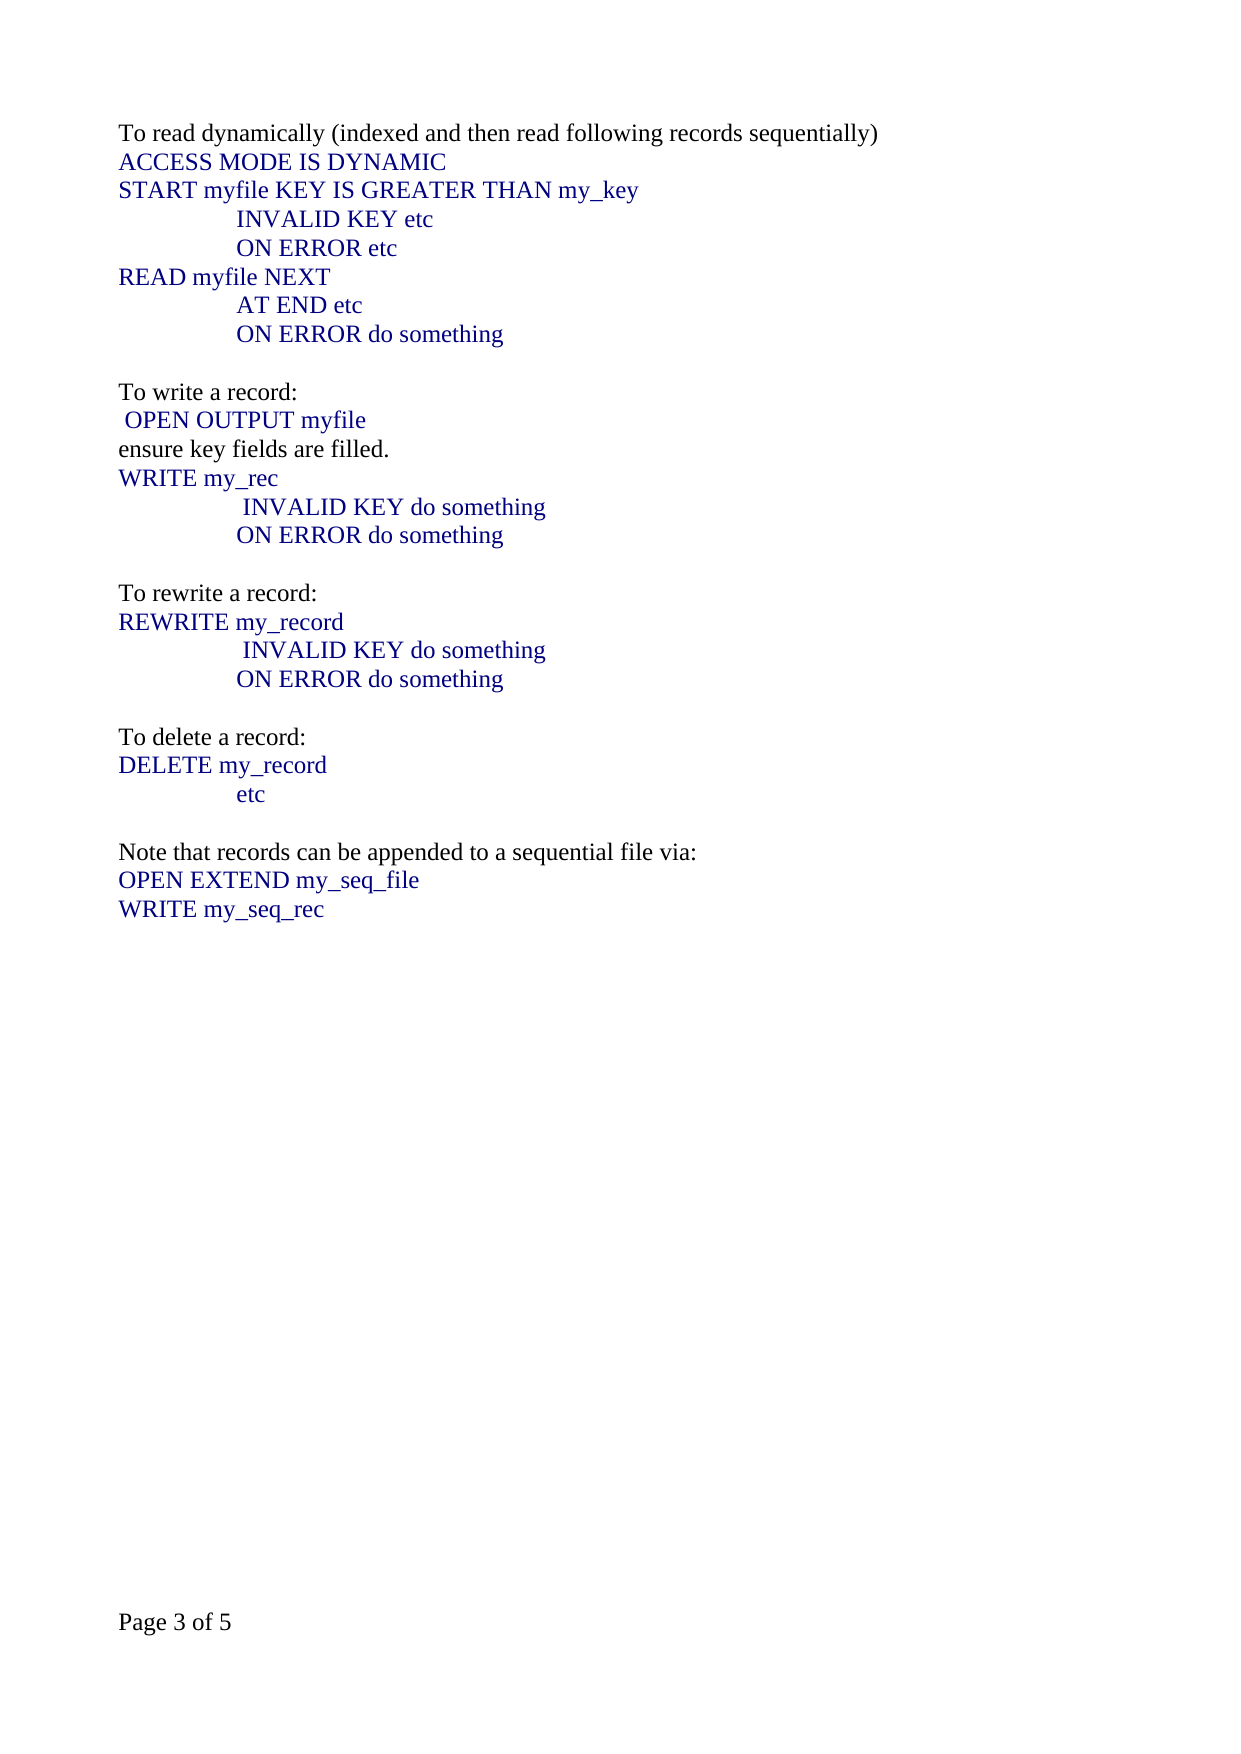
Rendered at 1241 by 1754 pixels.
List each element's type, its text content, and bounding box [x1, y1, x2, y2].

text START myfile KEY IS GREATER THAN my_key [118, 176, 1122, 204]
text ON ERROR do something [118, 319, 1122, 348]
text WRITE my_rec [118, 463, 1122, 492]
text INVALID KEY etc [118, 204, 1122, 233]
text OPEN EXTEND my_seq_file [118, 866, 1122, 894]
text ON ERROR etc [118, 233, 1122, 262]
text To rewrite a record: [118, 578, 1122, 607]
text AT END etc [118, 291, 1122, 319]
text To write a record: [118, 377, 1122, 406]
text WRITE my_seq_rec [118, 894, 1122, 923]
text etc [118, 779, 1122, 808]
text Note that records can be appended to a sequential file via: [118, 837, 1122, 866]
text READ myfile NEXT [118, 262, 1122, 291]
text INVALID KEY do something [118, 636, 1122, 664]
text OPEN OUTPUT myfile [118, 406, 1122, 434]
text ON ERROR do something [118, 664, 1122, 693]
text To read dynamically (indexed and then read following records sequentially) [118, 118, 1122, 147]
text ensure key fields are filled. [118, 434, 1122, 463]
text INVALID KEY do something [118, 492, 1122, 521]
text ACCESS MODE IS DYNAMIC [118, 147, 1122, 176]
text DELETE my_record [118, 751, 1122, 779]
text To delete a record: [118, 722, 1122, 751]
text REWRITE my_record [118, 607, 1122, 636]
text ON ERROR do something [118, 521, 1122, 549]
